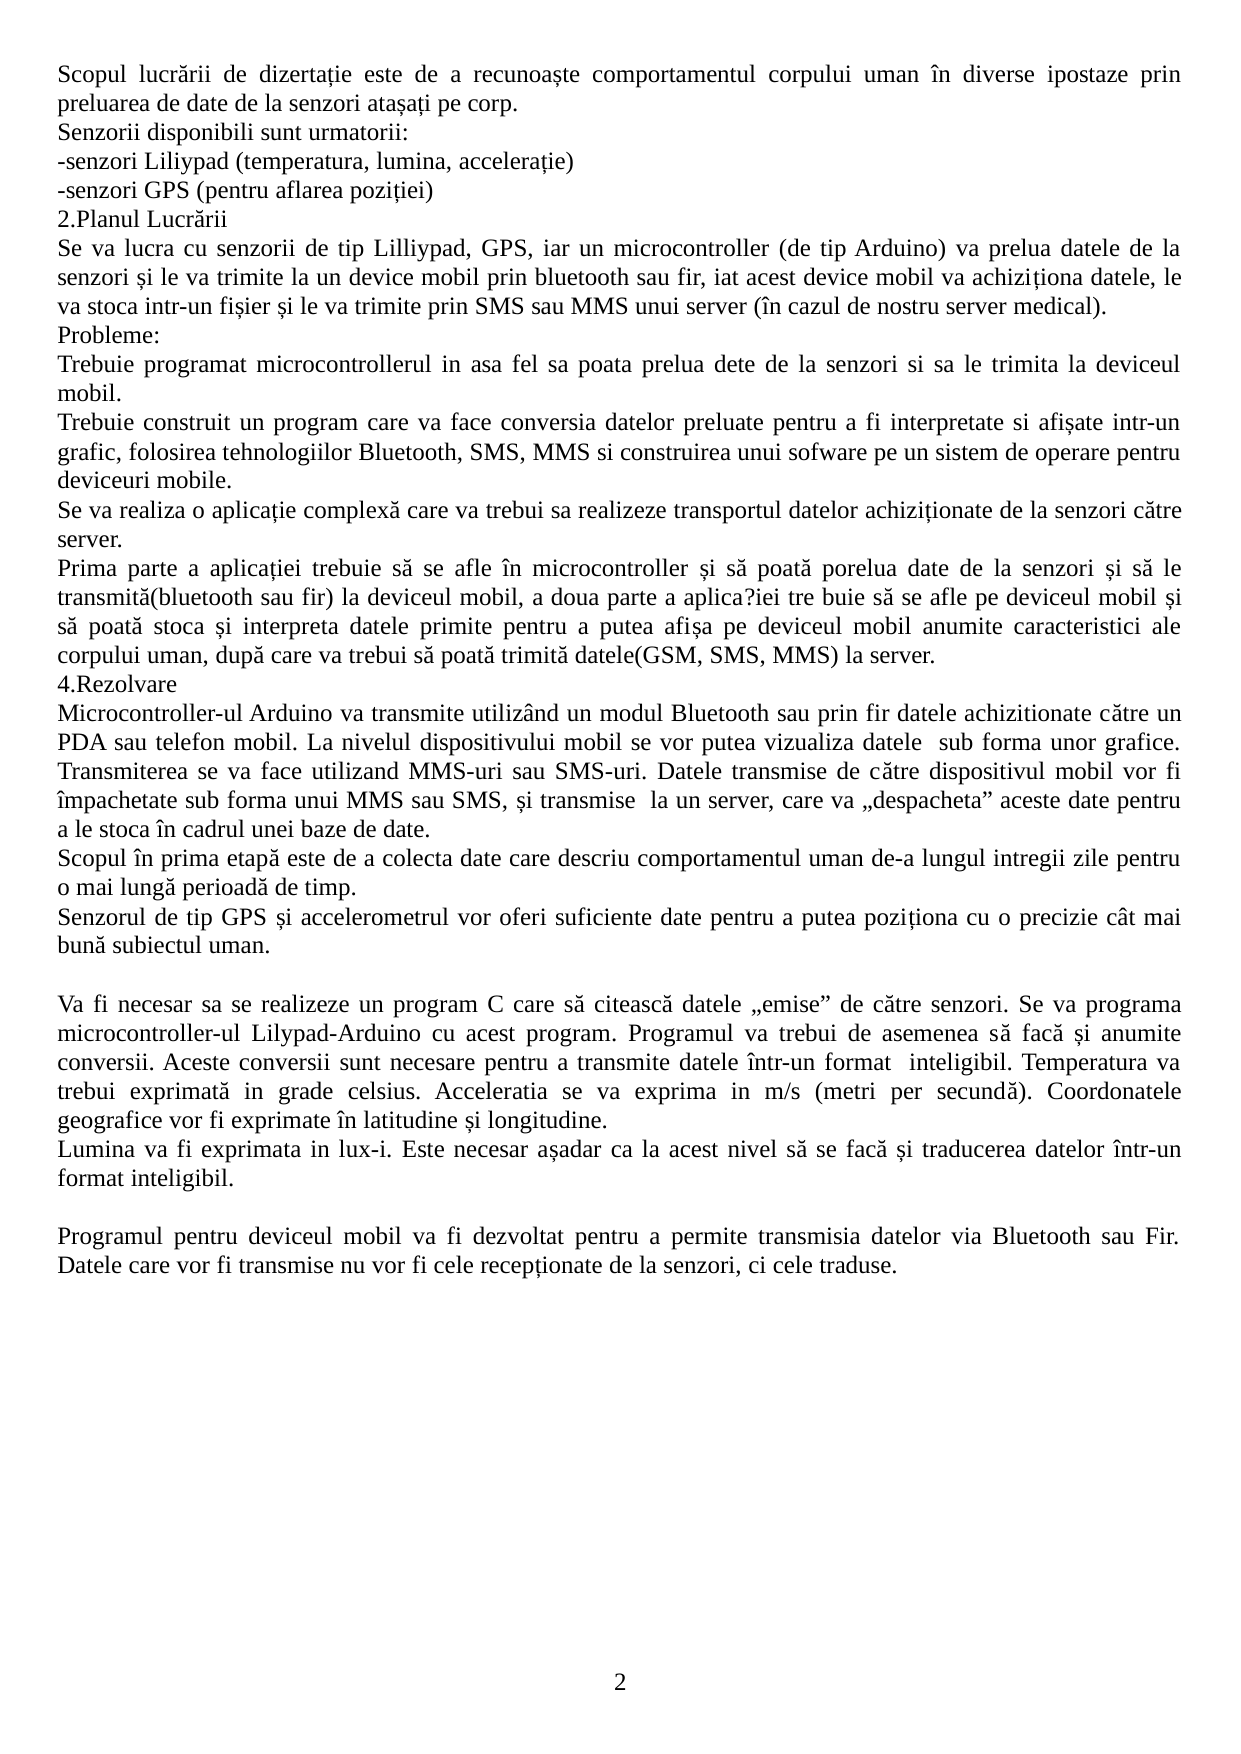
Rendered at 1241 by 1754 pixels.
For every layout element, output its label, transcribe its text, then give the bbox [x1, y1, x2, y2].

text Scopul lucrării de dizertație este de a recunoaște comportamentul corpului uman în diverse ipostaze prin preluarea de date de la senzori atașați pe corp. [57, 58, 1182, 117]
text Se va realiza o aplicație complexă care va trebui sa realizeze transportul datelor achiziționate de la senzori către server. [57, 494, 1182, 553]
text Programul pentru deviceul mobil va fi dezvoltat pentru a permite transmisia datelor via Bluetooth sau Fir. Datele care vor fi transmise nu vor fi cele recepționate de la senzori, ci cele traduse. [57, 1221, 1182, 1279]
text Lumina va fi exprimata in lux-i. Este necesar așadar ca la acest nivel să se facă și traducerea datelor într-un format inteligibil. [57, 1134, 1182, 1192]
text Trebuie programat microcontrollerul in asa fel sa poata prelua dete de la senzori si sa le trimita la deviceul mobil. [57, 349, 1182, 407]
text 4.Rezolvare [57, 669, 1182, 698]
text Senzorii disponibili sunt urmatorii: [57, 117, 1182, 146]
text -senzori Liliypad (temperatura, lumina, accelerație) [57, 146, 1182, 175]
text -senzori GPS (pentru aflarea poziției) [57, 175, 1182, 204]
text Va fi necesar sa se realizeze un program C care să citească datele „emise” de către senzori. Se va programa microcontroller-ul Lilypad-Arduino cu acest program. Programul va trebui de asemenea să facă și anumite conversii. Aceste conversii sunt necesare pentru a transmite datele într-un format inteligibil. Temperatura va trebui exprimată in grade celsius. Acceleratia se va exprima in m/s (metri per secundă). Coordonatele geografice vor fi exprimate în latitudine și longitudine. [57, 988, 1182, 1134]
text Se va lucra cu senzorii de tip Lilliypad, GPS, iar un microcontroller (de tip Arduino) va prelua datele de la senzori și le va trimite la un device mobil prin bluetooth sau fir, iat acest device mobil va achiziționa datele, le va stoca intr-un fișier și le va trimite prin SMS sau MMS unui server (în cazul de nostru server medical). [57, 233, 1182, 320]
text 2.Planul Lucrării [57, 204, 1182, 233]
text Senzorul de tip GPS și accelerometrul vor oferi suficiente date pentru a putea poziționa cu o precizie cât mai bună subiectul uman. [57, 901, 1182, 959]
text Probleme: [57, 320, 1182, 349]
text Trebuie construit un program care va face conversia datelor preluate pentru a fi interpretate si afișate intr-un grafic, folosirea tehnologiilor Bluetooth, SMS, MMS si construirea unui sofware pe un sistem de operare pentru deviceuri mobile. [57, 407, 1182, 494]
text Scopul în prima etapă este de a colecta date care descriu comportamentul uman de-a lungul intregii zile pentru o mai lungă perioadă de timp. [57, 843, 1182, 901]
text Microcontroller-ul Arduino va transmite utilizând un modul Bluetooth sau prin fir datele achizitionate către un PDA sau telefon mobil. La nivelul dispositivului mobil se vor putea vizualiza datele sub forma unor grafice. Transmiterea se va face utilizand MMS-uri sau SMS-uri. Datele transmise de către dispositivul mobil vor fi împachetate sub forma unui MMS sau SMS, și transmise la un server, care va „despacheta” aceste date pentru a le stoca în cadrul unei baze de date. [57, 698, 1182, 843]
text Prima parte a aplicației trebuie să se afle în microcontroller și să poată porelua date de la senzori și să le transmită(bluetooth sau fir) la deviceul mobil, a doua parte a aplica?iei tre buie să se afle pe deviceul mobil și să poată stoca și interpreta datele primite pentru a putea afișa pe deviceul mobil anumite caracteristici ale corpului uman, după care va trebui să poată trimită datele(GSM, SMS, MMS) la server. [57, 553, 1182, 669]
